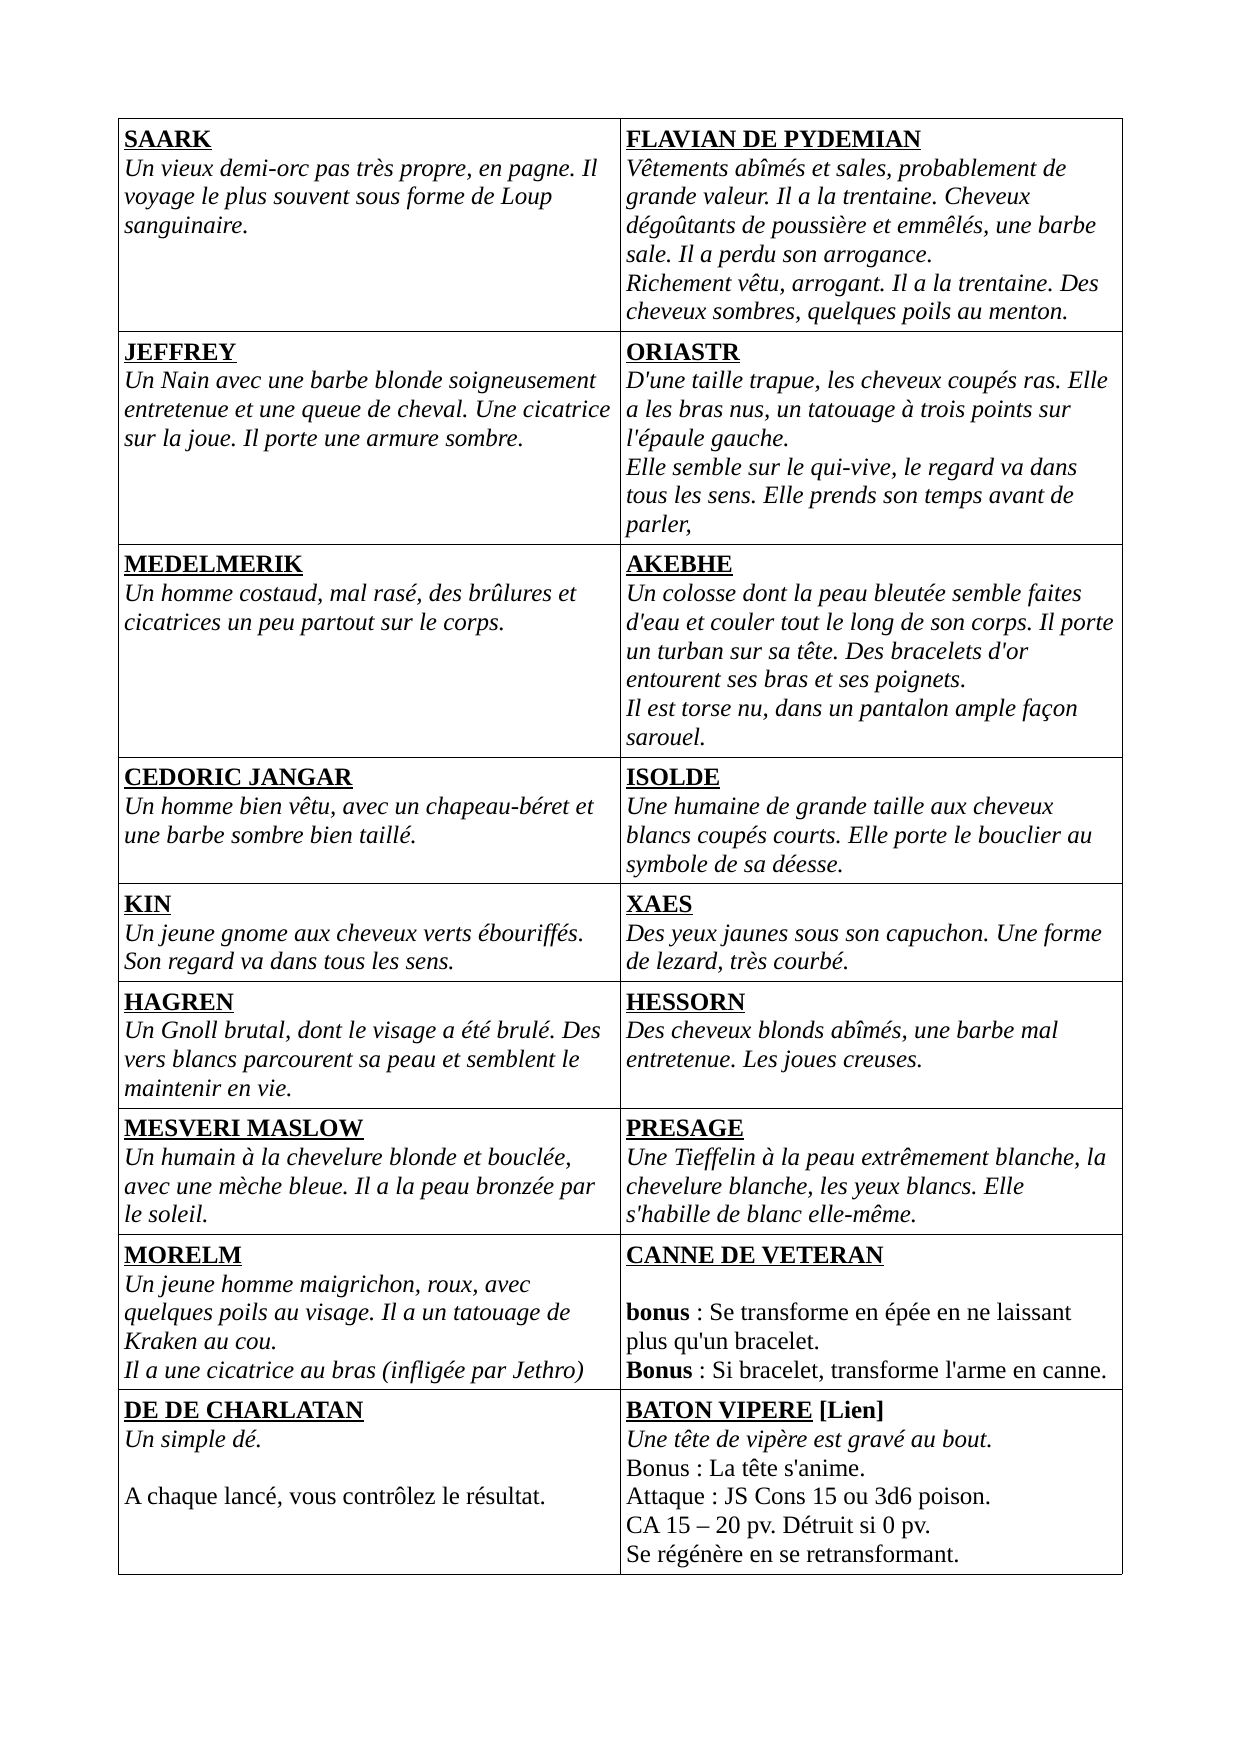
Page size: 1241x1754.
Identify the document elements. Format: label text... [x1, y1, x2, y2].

table_cell AKEBHE Un colosse dont la peau bleutée semble faites d'eau et couler tout le long de son corps. Il porte un turban sur sa tête. Des bracelets d'or entourent ses bras et ses poignets. Il est torse nu, dans un pantalon ample façon sarouel. [621, 545, 1122, 757]
table_cell PRESAGE Une Tieffelin à la peau extrêmement blanche, la chevelure blanche, les yeux blancs. Elle s'habille de blanc elle-même. [621, 1109, 1122, 1234]
table_cell XAES Des yeux jaunes sous son capuchon. Une forme de lezard, très courbé. [621, 884, 1122, 981]
table_cell BATON VIPERE [Lien] Une tête de vipère est gravé au bout. Bonus : La tête s'anime. Attaque : JS Cons 15 ou 3d6 poison. CA 15 – 20 pv. Détruit si 0 pv. Se régénère en se retransformant. [621, 1390, 1122, 1573]
table_cell JEFFREY Un Nain avec une barbe blonde soigneusement entretenue et une queue de cheval. Une cicatrice sur la joue. Il porte une armure sombre. [119, 332, 620, 544]
table_cell ORIASTR D'une taille trapue, les cheveux coupés ras. Elle a les bras nus, un tatouage à trois points sur l'épaule gauche. Elle semble sur le qui-vive, le regard va dans tous les sens. Elle prends son temps avant de parler, [621, 332, 1122, 544]
table_header FLAVIAN DE PYDEMIAN Vêtements abîmés et sales, probablement de grande valeur. Il a la trentaine. Cheveux dégoûtants de poussière et emmêlés, une barbe sale. Il a perdu son arrogance. Richement vêtu, arrogant. Il a la trentaine. Des cheveux sombres, quelques poils au menton. [621, 119, 1122, 331]
table_cell DE DE CHARLATAN Un simple dé. A chaque lancé, vous contrôlez le résultat. [119, 1390, 620, 1573]
table_cell MEDELMERIK Un homme costaud, mal rasé, des brûlures et cicatrices un peu partout sur le corps. [119, 545, 620, 757]
table_cell MORELM Un jeune homme maigrichon, roux, avec quelques poils au visage. Il a un tatouage de Kraken au cou. Il a une cicatrice au bras (infligée par Jethro) [119, 1235, 620, 1389]
table_cell KIN Un jeune gnome aux cheveux verts ébouriffés. Son regard va dans tous les sens. [119, 884, 620, 981]
table_cell HAGREN Un Gnoll brutal, dont le visage a été brulé. Des vers blancs parcourent sa peau et semblent le maintenir en vie. [119, 982, 620, 1107]
table_cell ISOLDE Une humaine de grande taille aux cheveux blancs coupés courts. Elle porte le bouclier au symbole de sa déesse. [621, 758, 1122, 883]
table_cell CANNE DE VETERAN bonus : Se transforme en épée en ne laissant plus qu'un bracelet. Bonus : Si bracelet, transforme l'arme en canne. [621, 1235, 1122, 1389]
table_cell CEDORIC JANGAR Un homme bien vêtu, avec un chapeau-béret et une barbe sombre bien taillé. [119, 758, 620, 883]
table_header SAARK Un vieux demi-orc pas très propre, en pagne. Il voyage le plus souvent sous forme de Loup sanguinaire. [119, 119, 620, 331]
table_cell MESVERI MASLOW Un humain à la chevelure blonde et bouclée, avec une mèche bleue. Il a la peau bronzée par le soleil. [119, 1109, 620, 1234]
table_cell HESSORN Des cheveux blonds abîmés, une barbe mal entretenue. Les joues creuses. [621, 982, 1122, 1107]
